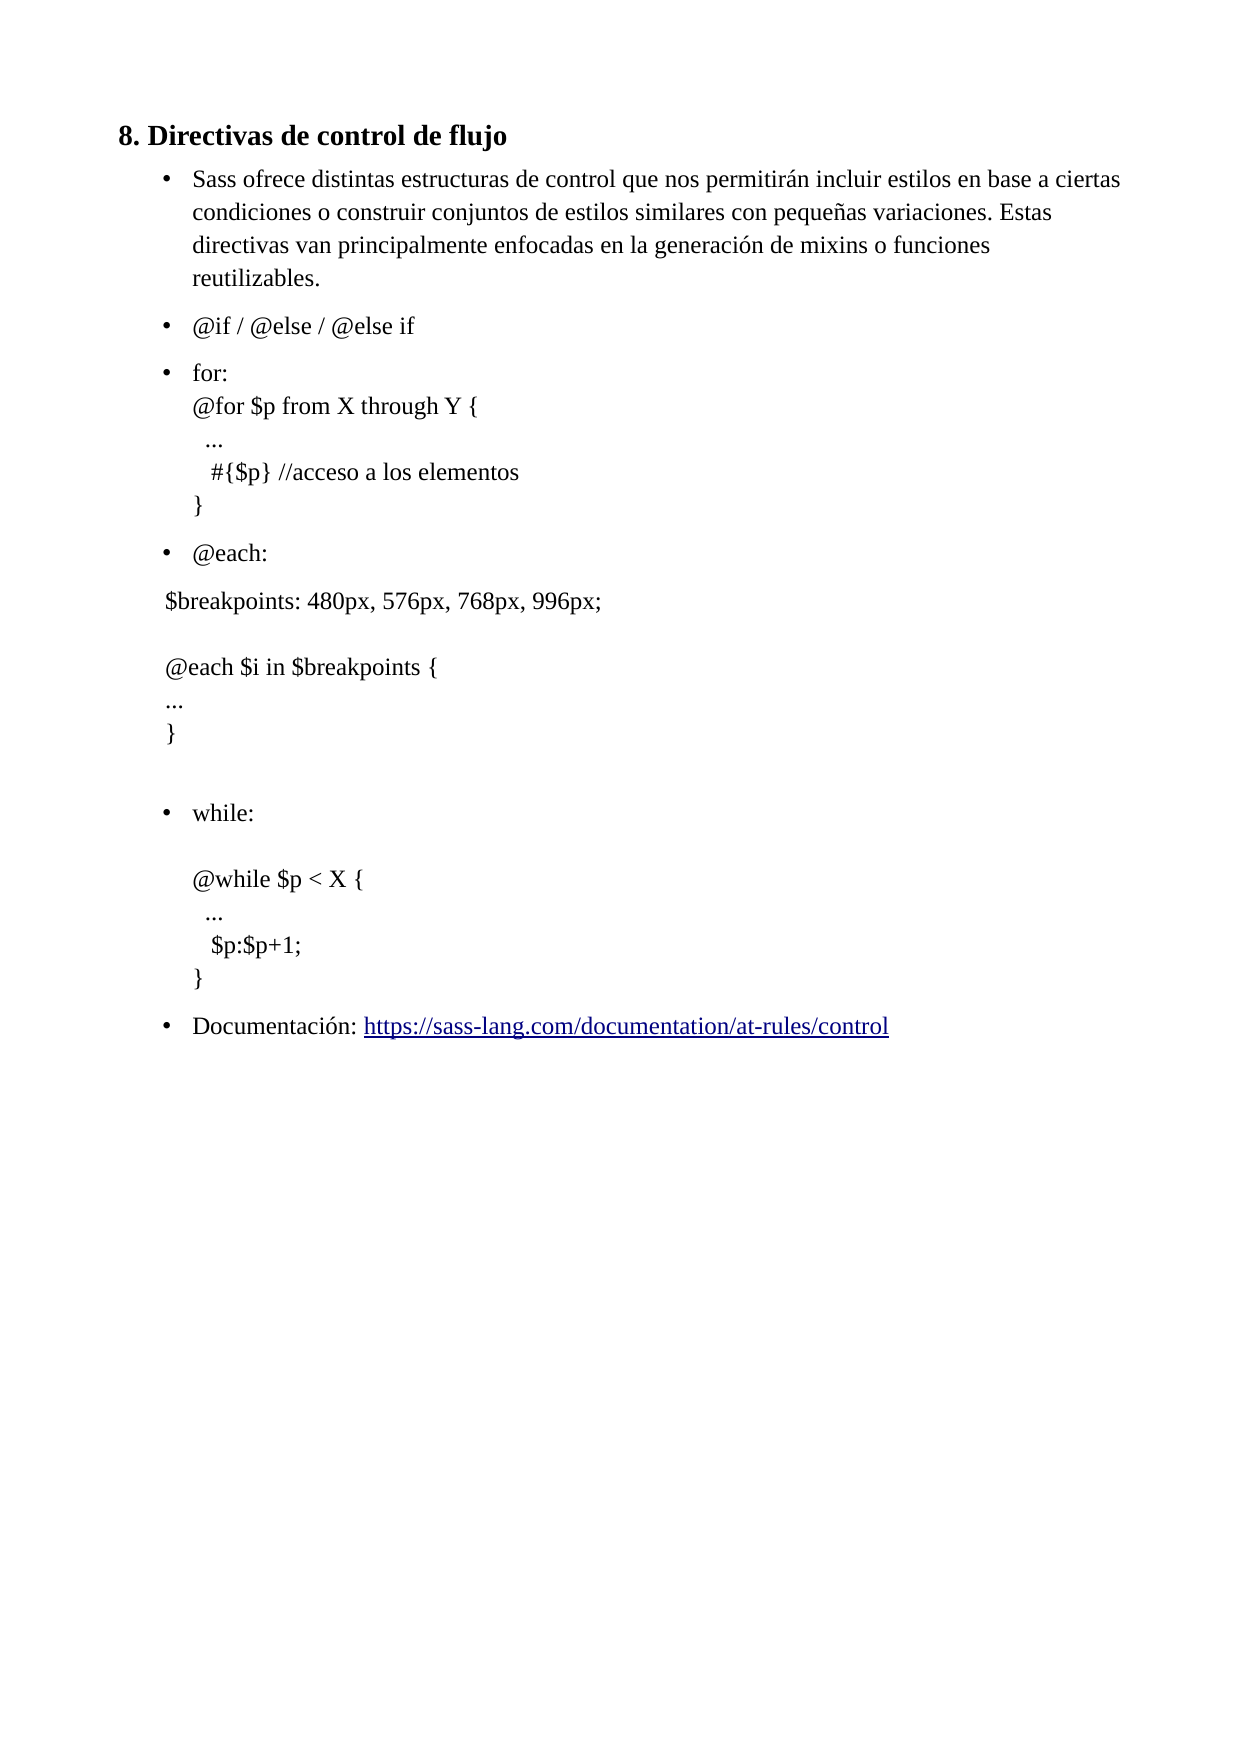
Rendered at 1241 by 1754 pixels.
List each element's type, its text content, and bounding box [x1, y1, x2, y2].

text $breakpoints: 480px, 576px, 768px, 996px; [165, 586, 1122, 614]
list Documentación: https://sass-lang.com/documentation/at-rules/control [162, 1011, 1122, 1040]
subtitle 8. Directivas de control de flujo [118, 118, 1122, 152]
list @if / @else / @else if [162, 311, 1122, 339]
list for: @for $p from X through Y { ... #{$p} //acceso a los elementos } [162, 358, 1122, 519]
text } [165, 718, 1122, 747]
list while: @while $p < X { ... $p:$p+1; } [162, 798, 1122, 992]
text ... [165, 685, 1122, 713]
list Sass ofrece distintas estructuras de control que nos permitirán incluir estilos en base a ciertas condiciones o construir conjuntos de estilos similares con pequeñas variaciones. Estas directivas van principalmente enfocadas en la generación de mixins o funciones reutilizables. [162, 164, 1122, 292]
text @each $i in $breakpoints { [165, 652, 1122, 681]
list @each: [162, 538, 1122, 567]
